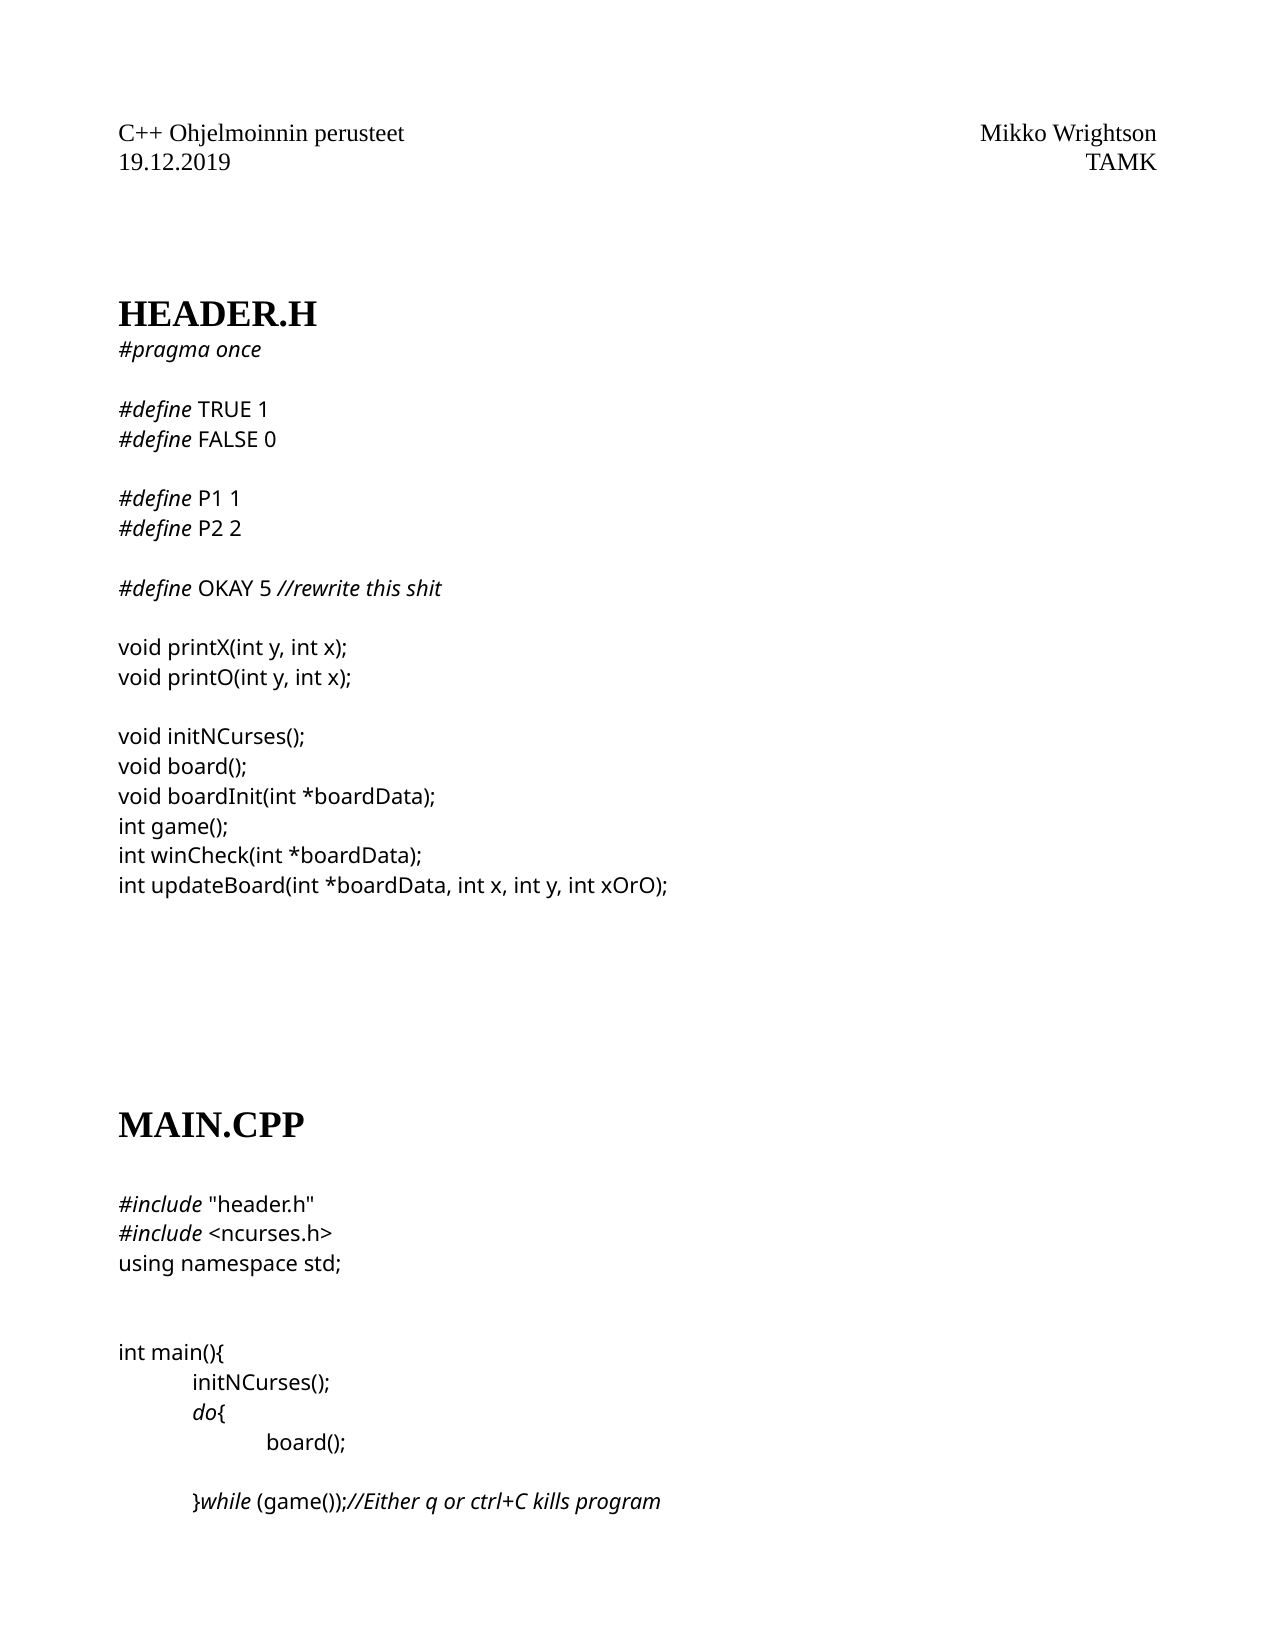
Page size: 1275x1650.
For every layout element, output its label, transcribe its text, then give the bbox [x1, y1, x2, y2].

text #define OKAY 5 //rewrite this shit [118, 572, 1157, 602]
text void initNCurses(); [118, 721, 1157, 751]
text void boardInit(int *boardData); [118, 781, 1157, 811]
text void board(); [118, 751, 1157, 781]
text #define P1 1 [118, 483, 1157, 513]
text MAIN.CPP [118, 1102, 1157, 1145]
text int winCheck(int *boardData); [118, 840, 1157, 870]
text do{ [118, 1397, 1157, 1426]
text void printX(int y, int x); [118, 632, 1157, 662]
text HEADER.H [118, 291, 1157, 334]
text #include "header.h" [118, 1188, 1157, 1218]
text int game(); [118, 811, 1157, 840]
text void printO(int y, int x); [118, 662, 1157, 692]
text #define P2 2 [118, 513, 1157, 543]
text board(); [118, 1426, 1157, 1456]
text initNCurses(); [118, 1367, 1157, 1397]
text #define FALSE 0 [118, 424, 1157, 453]
text }while (game());//Either q or ctrl+C kills program [118, 1486, 1157, 1516]
text #include <ncurses.h> [118, 1218, 1157, 1248]
text using namespace std; [118, 1248, 1157, 1278]
text int main(){ [118, 1337, 1157, 1367]
text int updateBoard(int *boardData, int x, int y, int xOrO); [118, 870, 1157, 900]
text #define TRUE 1 [118, 394, 1157, 424]
text #pragma once [118, 334, 1157, 364]
